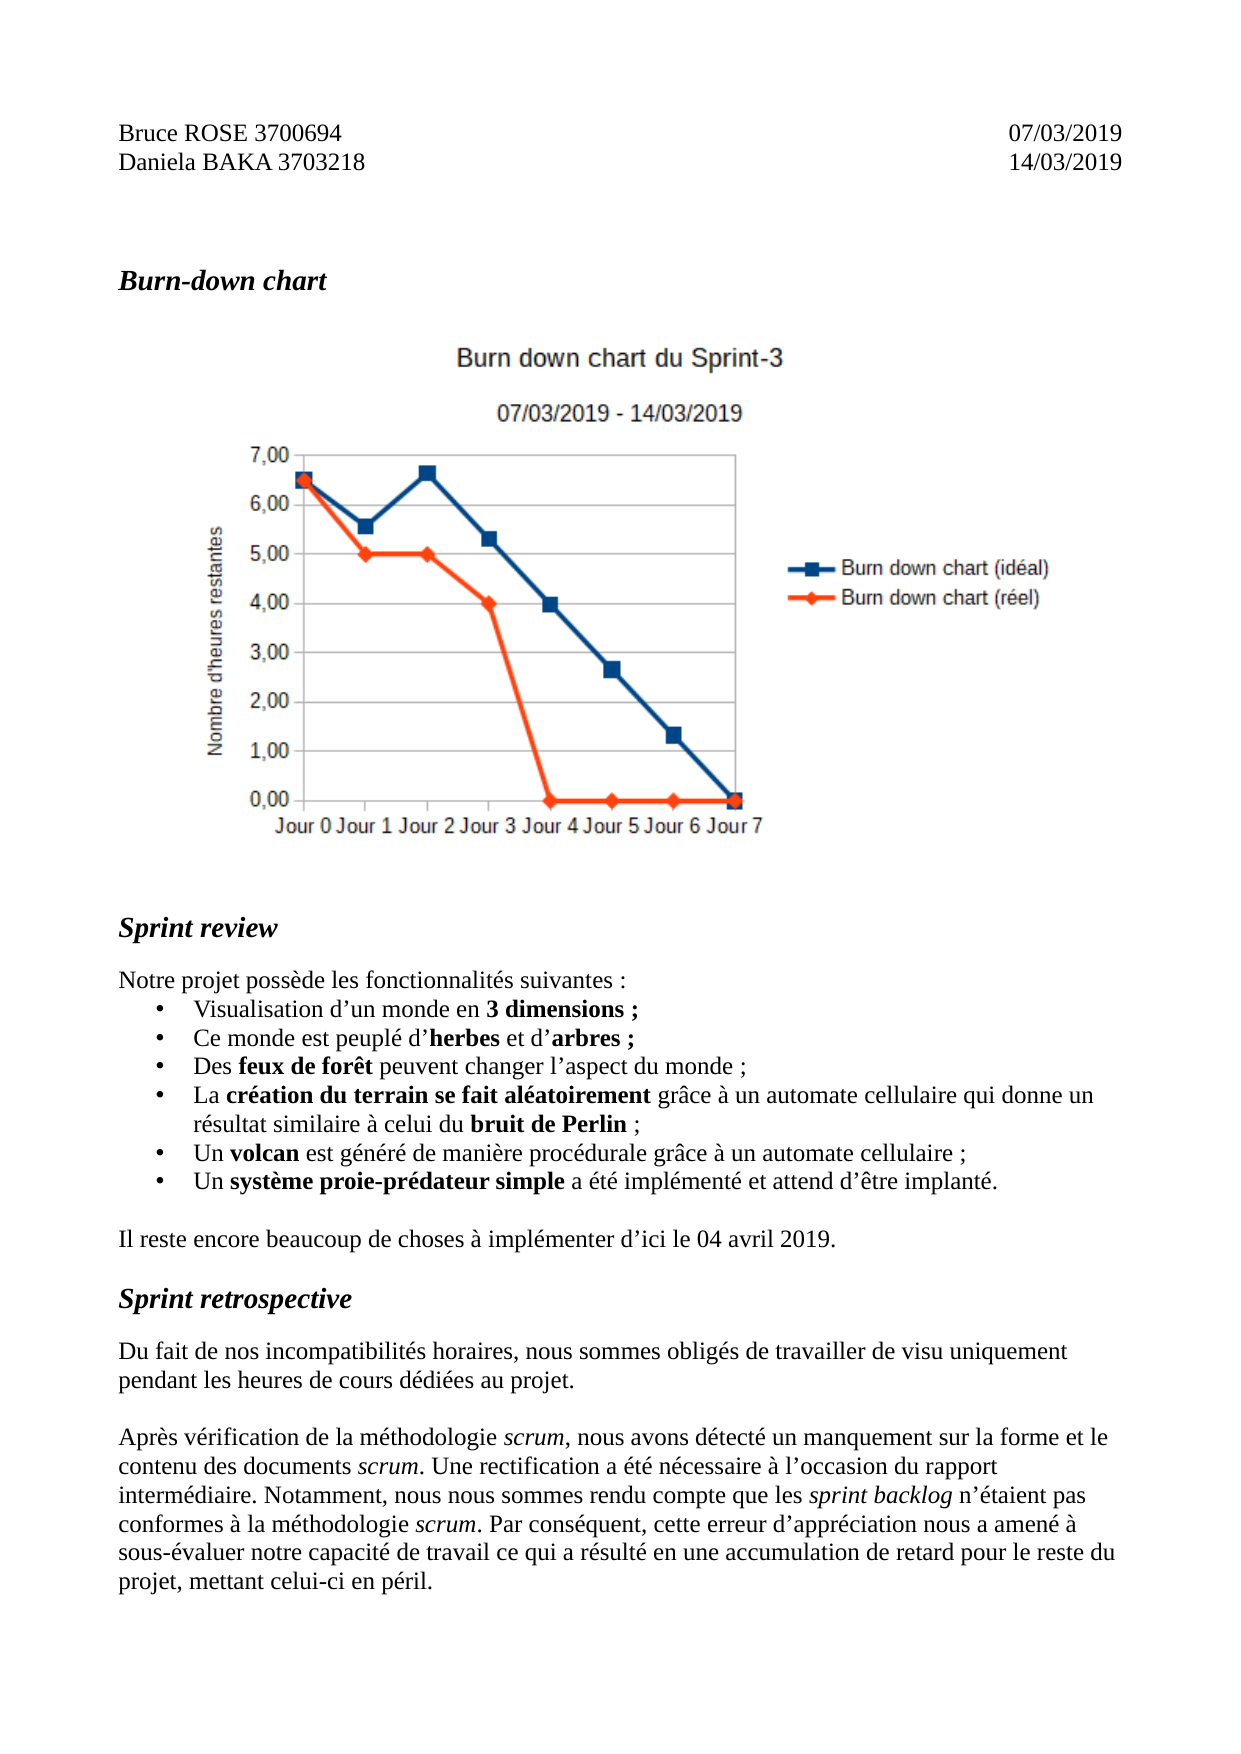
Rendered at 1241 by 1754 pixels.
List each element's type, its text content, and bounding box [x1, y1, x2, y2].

list Visualisation d’un monde en 3 dimensions ; [156, 994, 1122, 1023]
list Ce monde est peuplé d’herbes et d’arbres ; [156, 1023, 1122, 1051]
picture [172, 317, 1068, 849]
text Du fait de nos incompatibilités horaires, nous sommes obligés de travailler de visu uniquement pendant les heures de cours dédiées au projet. [118, 1336, 1122, 1394]
list Des feux de forêt peuvent changer l’aspect du monde ; [156, 1051, 1122, 1080]
list Un volcan est généré de manière procédurale grâce à un automate cellulaire ; [156, 1138, 1122, 1166]
text Après vérification de la méthodologie scrum, nous avons détecté un manquement sur la forme et le contenu des documents scrum. Une rectification a été nécessaire à l’occasion du rapport intermédiaire. Notamment, nous nous sommes rendu compte que les sprint backlog n’étaient pas conformes à la méthodologie scrum. Par conséquent, cette erreur d’appréciation nous a amené à sous-évaluer notre capacité de travail ce qui a résulté en une accumulation de retard pour le reste du projet, mettant celui-ci en péril. [118, 1422, 1122, 1595]
text Il reste encore beaucoup de choses à implémenter d’ici le 04 avril 2019. [118, 1224, 1122, 1253]
text Notre projet possède les fonctionnalités suivantes : [118, 965, 1122, 994]
text Burn-down chart [118, 263, 1122, 296]
list La création du terrain se fait aléatoirement grâce à un automate cellulaire qui donne un résultat similaire à celui du bruit de Perlin ; [156, 1080, 1122, 1138]
list Un système proie-prédateur simple a été implémenté et attend d’être implanté. [156, 1166, 1122, 1195]
text Sprint review [118, 910, 1122, 944]
text Sprint retrospective [118, 1281, 1122, 1315]
